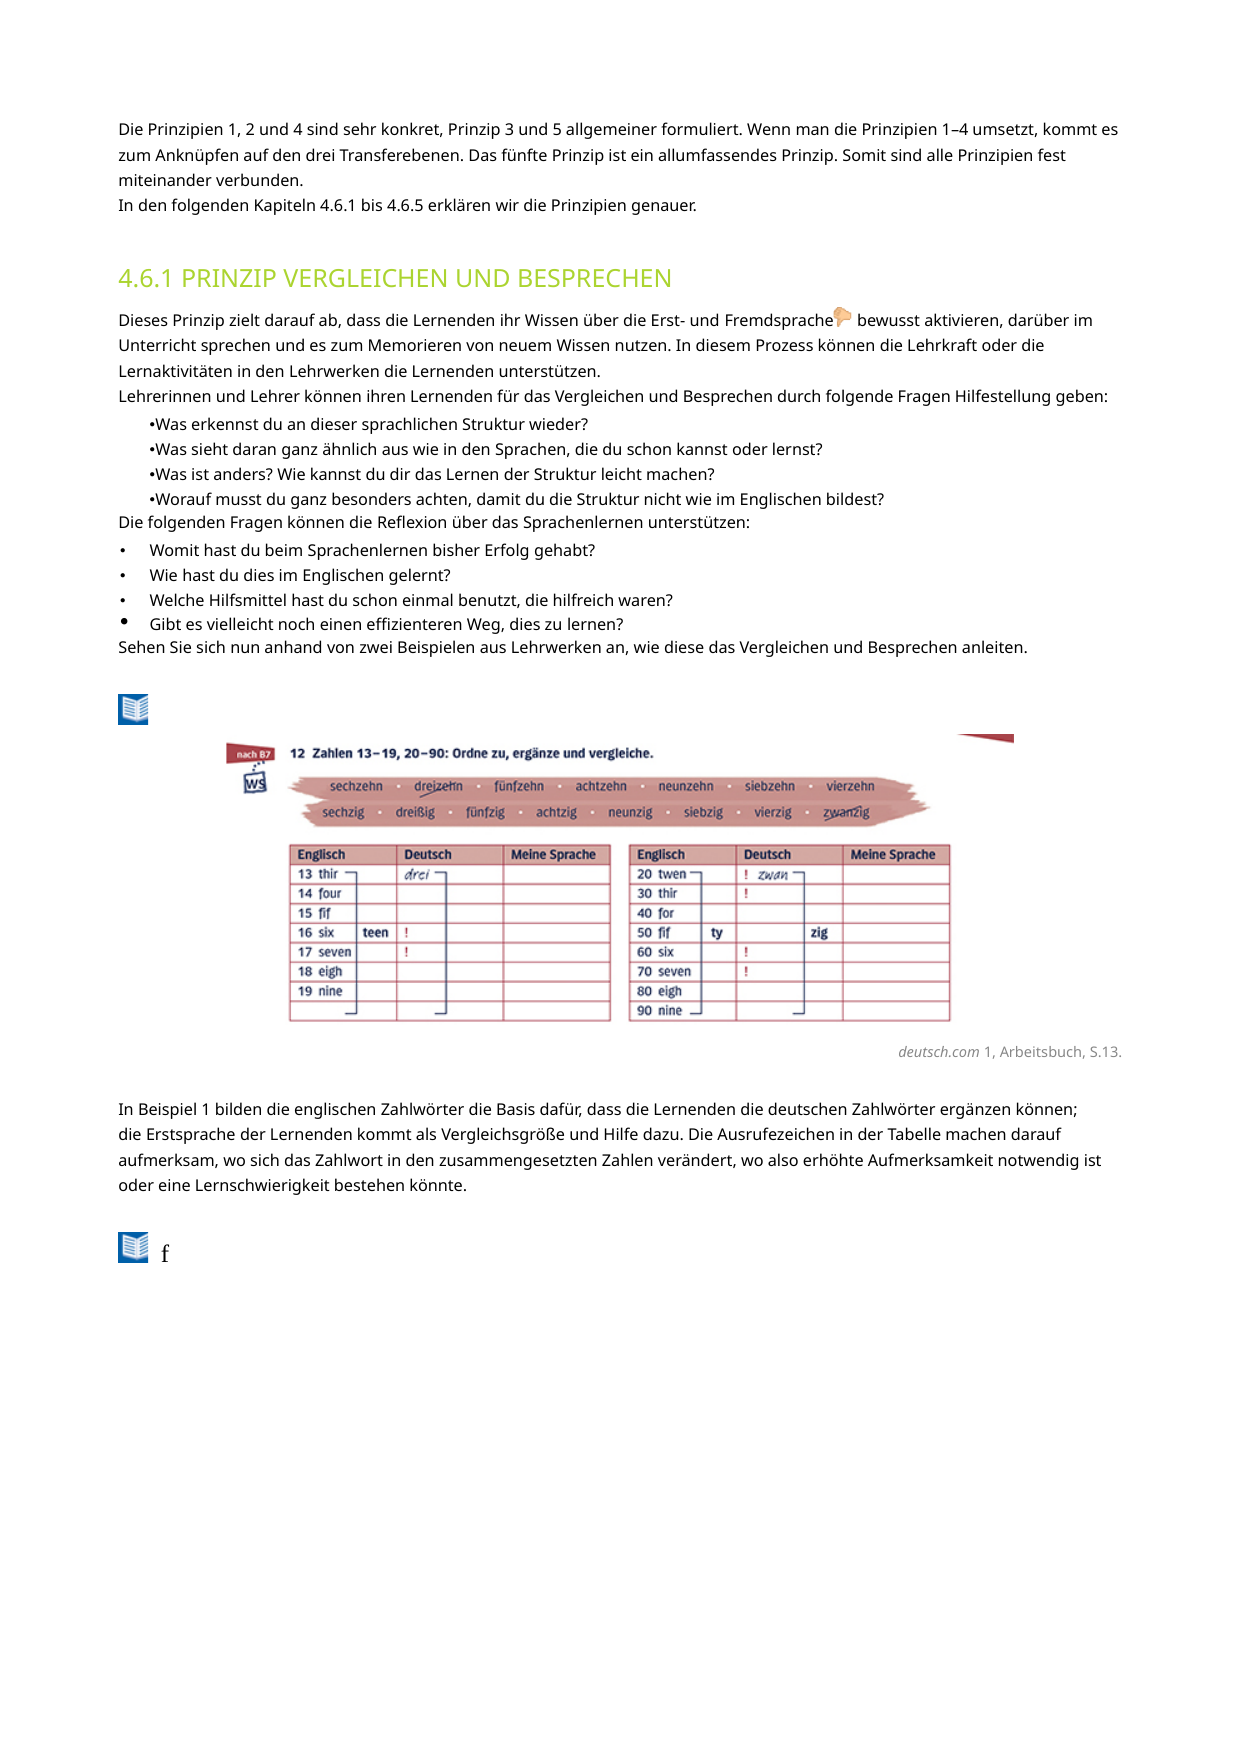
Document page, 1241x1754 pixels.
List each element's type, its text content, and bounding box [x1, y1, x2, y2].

picture [118, 694, 149, 725]
text Dieses Prinzip zielt darauf ab, dass die Lernenden ihr Wissen über die Erst- und Fremdsprache bewusst aktivieren, darüber im Unterricht sprechen und es zum Memorieren von neuem Wissen nutzen. In diesem Prozess können die Lehrkraft oder die Lernaktivitäten in den Lehrwerken die Lernenden unterstützen. [118, 308, 1122, 382]
list Was ist anders? Wie kannst du dir das Lernen der Struktur leicht machen? [118, 461, 1122, 486]
picture [226, 734, 1014, 1038]
list Wie hast du dies im Englischen gelernt? [120, 561, 1122, 586]
text deutsch.com 1, Arbeitsbuch, S.13. [118, 1042, 1122, 1062]
picture [833, 307, 853, 327]
text Die Prinzipien 1, 2 und 4 sind sehr konkret, Prinzip 3 und 5 allgemeiner formuliert. Wenn man die Prinzipien 1–4 umsetzt, kommt es zum Anknüpfen auf den drei Transferebenen. Das fünfte Prinzip ist ein allumfassendes Prinzip. Somit sind alle Prinzipien fest miteinander verbunden. [118, 118, 1122, 191]
text Die folgenden Fragen können die Reflexion über das Sprachenlernen unterstützen: [118, 511, 1122, 533]
list Womit hast du beim Sprachenlernen bisher Erfolg gehabt? [120, 536, 1122, 561]
list Worauf musst du ganz besonders achten, damit du die Struktur nicht wie im Englischen bildest? [118, 486, 1122, 511]
text Sehen Sie sich nun anhand von zwei Beispielen aus Lehrwerken an, wie diese das Vergleichen und Besprechen anleiten. [118, 636, 1122, 658]
text Lehrerinnen und Lehrer können ihren Lernenden für das Vergleichen und Besprechen durch folgende Fragen Hilfestellung geben: [118, 385, 1122, 407]
list Was erkennst du an dieser sprachlichen Struktur wieder? [118, 411, 1122, 436]
subtitle 4.6.1 PRINZIP VERGLEICHEN UND BESPRECHEN [118, 261, 1122, 295]
picture [118, 1232, 149, 1263]
list Welche Hilfsmittel hast du schon einmal benutzt, die hilfreich waren? [120, 586, 1122, 611]
list Gibt es vielleicht noch einen effizienteren Weg, dies zu lernen? [120, 611, 1122, 636]
text In Beispiel 1 bilden die englischen Zahlwörter die Basis dafür, dass die Lernenden die deutschen Zahlwörter ergänzen können; die Erstsprache der Lernenden kommt als Vergleichsgröße und Hilfe dazu. Die Ausrufezeichen in der Tabelle machen darauf aufmerksam, wo sich das Zahlwort in den zusammengesetzten Zahlen verändert, wo also erhöhte Aufmerksamkeit notwendig ist oder eine Lernschwierigkeit bestehen könnte. [118, 1098, 1122, 1196]
text f [118, 1233, 1122, 1268]
text In den folgenden Kapiteln 4.6.1 bis 4.6.5 erklären wir die Prinzipien genauer. [118, 194, 1122, 217]
list Was sieht daran ganz ähnlich aus wie in den Sprachen, die du schon kannst oder lernst? [118, 436, 1122, 461]
